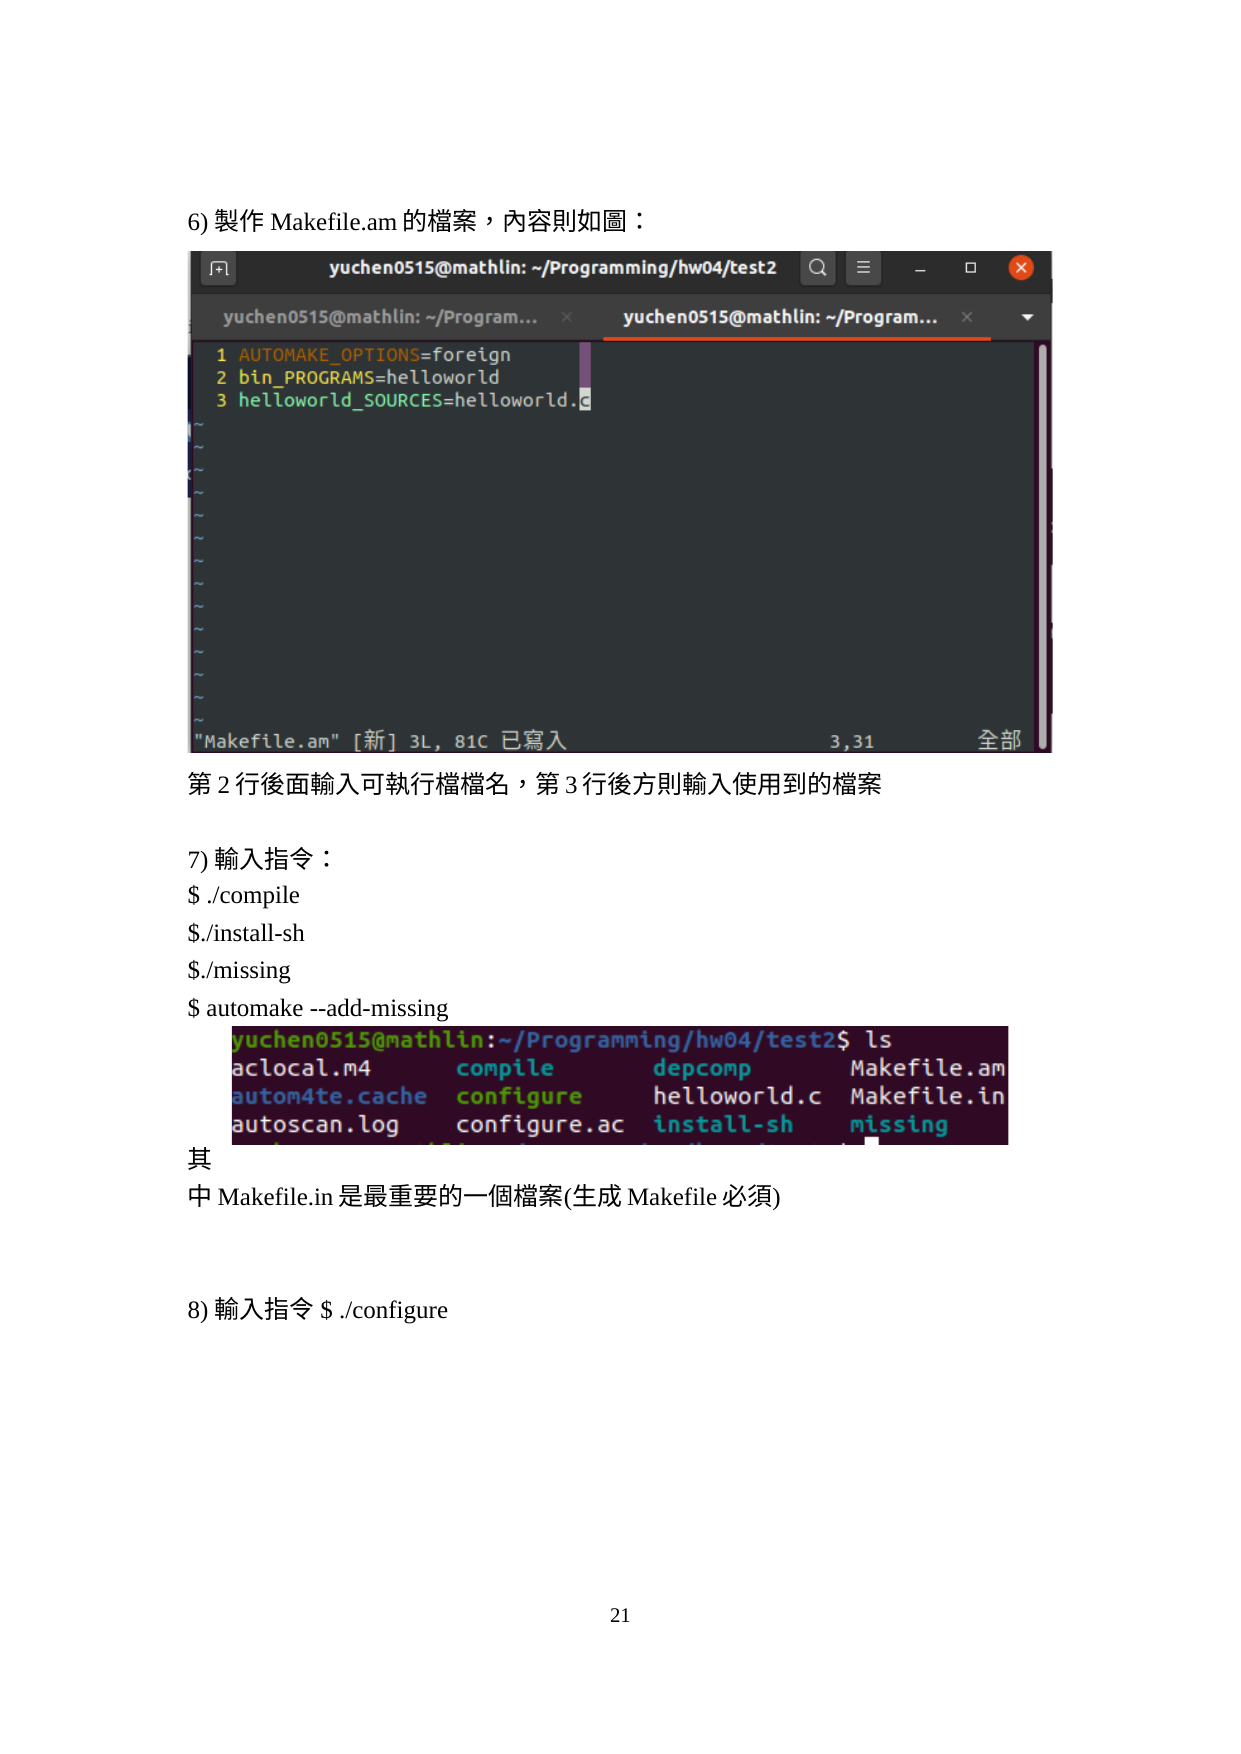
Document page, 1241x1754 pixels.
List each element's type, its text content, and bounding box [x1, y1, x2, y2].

text 其中Makefile.in是最重要的一個檔案(生成Makefile必須) [187, 1139, 1053, 1214]
picture [231, 1026, 1009, 1145]
text 7) 輸入指令： [187, 839, 1053, 876]
text 第2行後面輸入可執行檔檔名，第3行後方則輸入使用到的檔案 [187, 753, 1053, 801]
text $ ./compile [187, 876, 1053, 914]
text $ automake --add-missing [187, 989, 1053, 1026]
text 6) 製作 Makefile.am的檔案，內容則如圖： [187, 201, 1053, 239]
text 8) 輸入指令 $ ./configure [187, 1289, 1053, 1326]
text $./install-sh [187, 914, 1053, 951]
text [187, 239, 1053, 251]
picture [187, 251, 1053, 753]
text $./missing [187, 951, 1053, 989]
